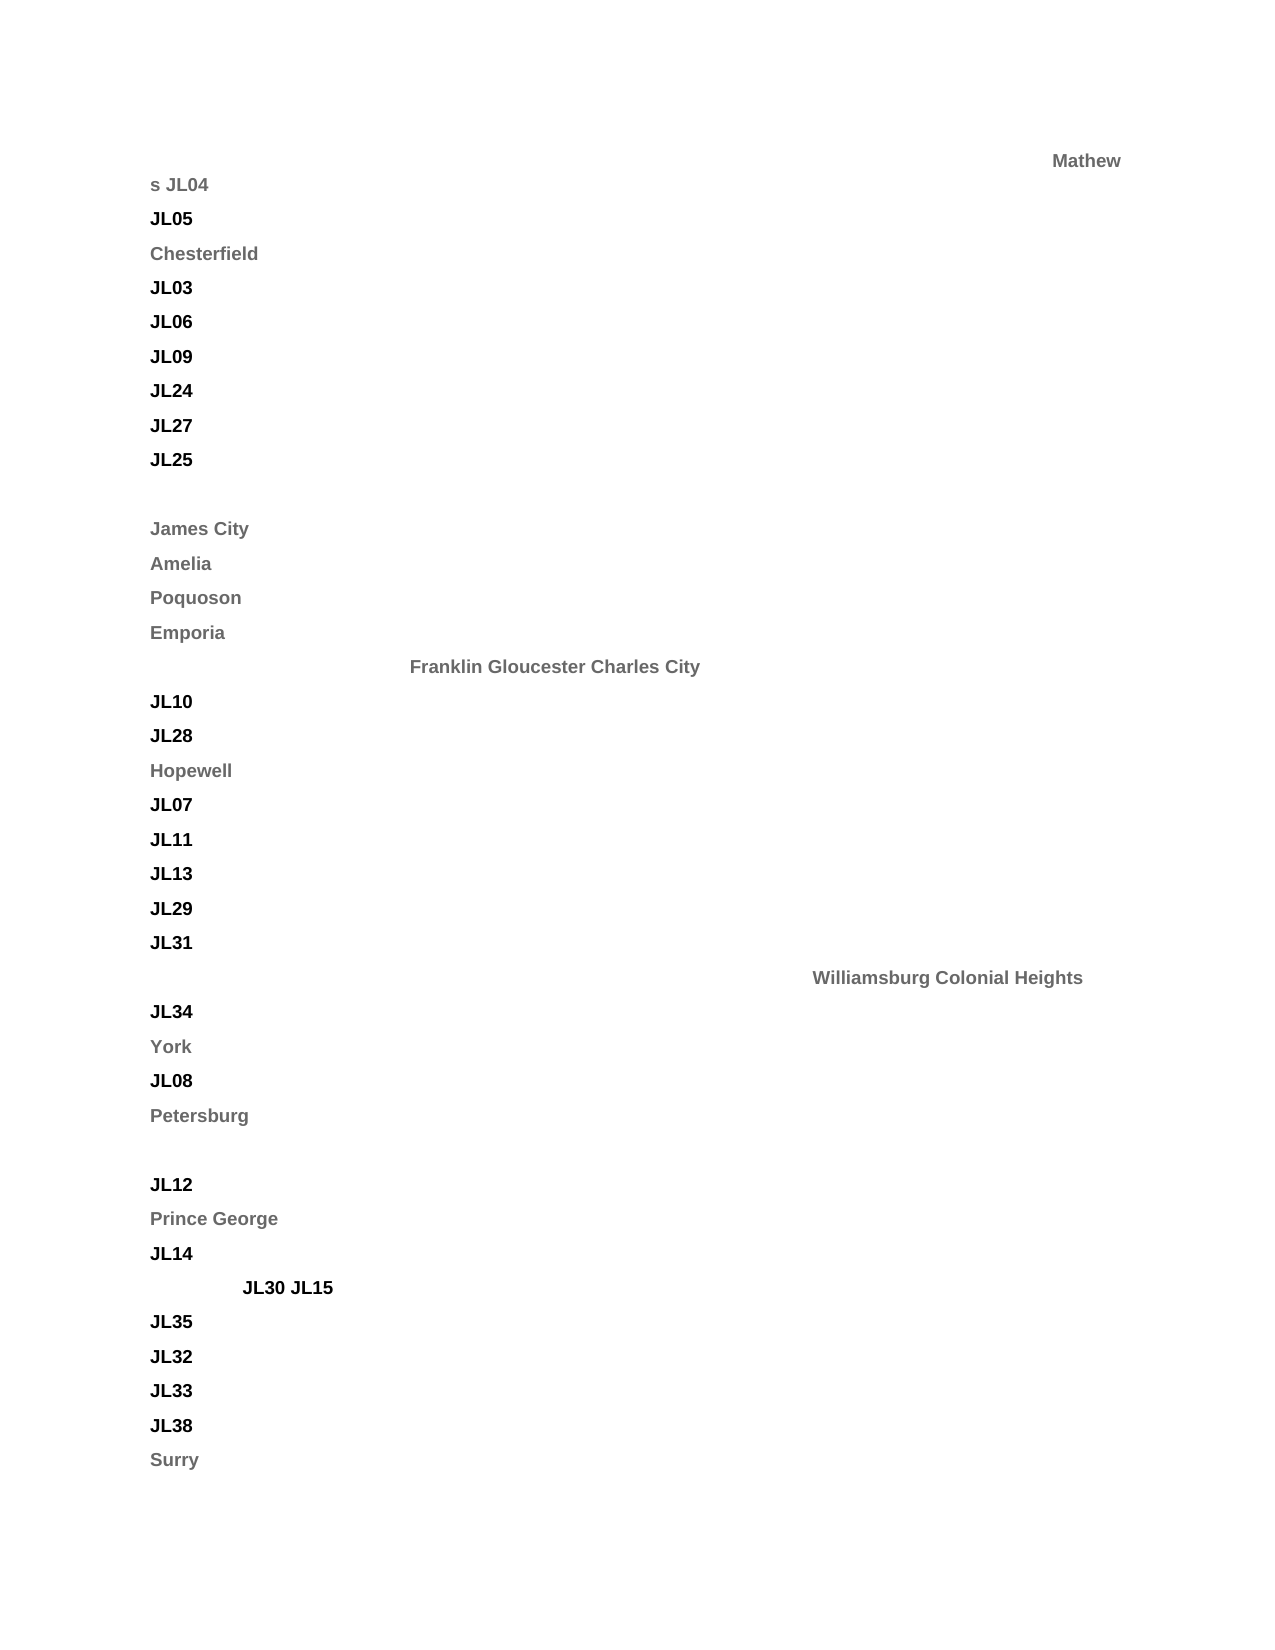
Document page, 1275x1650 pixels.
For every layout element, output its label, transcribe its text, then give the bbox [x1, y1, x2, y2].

text JL10 [150, 691, 1125, 712]
text JL09 [150, 346, 1125, 367]
text JL03 [150, 277, 1125, 298]
text JL06 [150, 312, 1125, 333]
text JL35 [150, 1312, 1125, 1333]
text JL33 [150, 1381, 1125, 1402]
text JL27 [150, 415, 1125, 436]
text Chesterfield [150, 243, 1125, 264]
text Hopewell [150, 760, 1125, 781]
text JL28 [150, 726, 1125, 747]
text Surry [150, 1450, 1125, 1471]
text Poquoson [150, 588, 1125, 609]
text Emporia [150, 622, 1125, 643]
text Williamsburg Colonial Heights [150, 967, 1125, 988]
text JL32 [150, 1346, 1125, 1367]
text JL31 [150, 933, 1125, 953]
text Amelia [150, 553, 1125, 574]
text JL08 [150, 1071, 1125, 1091]
text JL38 [150, 1415, 1125, 1436]
text JL05 [150, 208, 1125, 229]
text § ̈¦ 64 [150, 484, 1125, 505]
text JL07 [150, 795, 1125, 816]
text Prince George [150, 1208, 1125, 1229]
text JL34 [150, 1002, 1125, 1022]
text JL13 [150, 864, 1125, 884]
text Mathews JL04 [150, 150, 1125, 195]
text JL25 [150, 450, 1125, 471]
text York [150, 1036, 1125, 1057]
text JL11 [150, 829, 1125, 850]
text § ̈¦ 295 [150, 1139, 1125, 1160]
text JL24 [150, 381, 1125, 402]
text JL30 JL15 [150, 1277, 1125, 1298]
text JL12 [150, 1174, 1125, 1195]
text James City [150, 519, 1125, 540]
text JL14 [150, 1243, 1125, 1264]
text Petersburg [150, 1105, 1125, 1126]
text JL29 [150, 898, 1125, 919]
text Franklin Gloucester Charles City [150, 657, 1125, 678]
